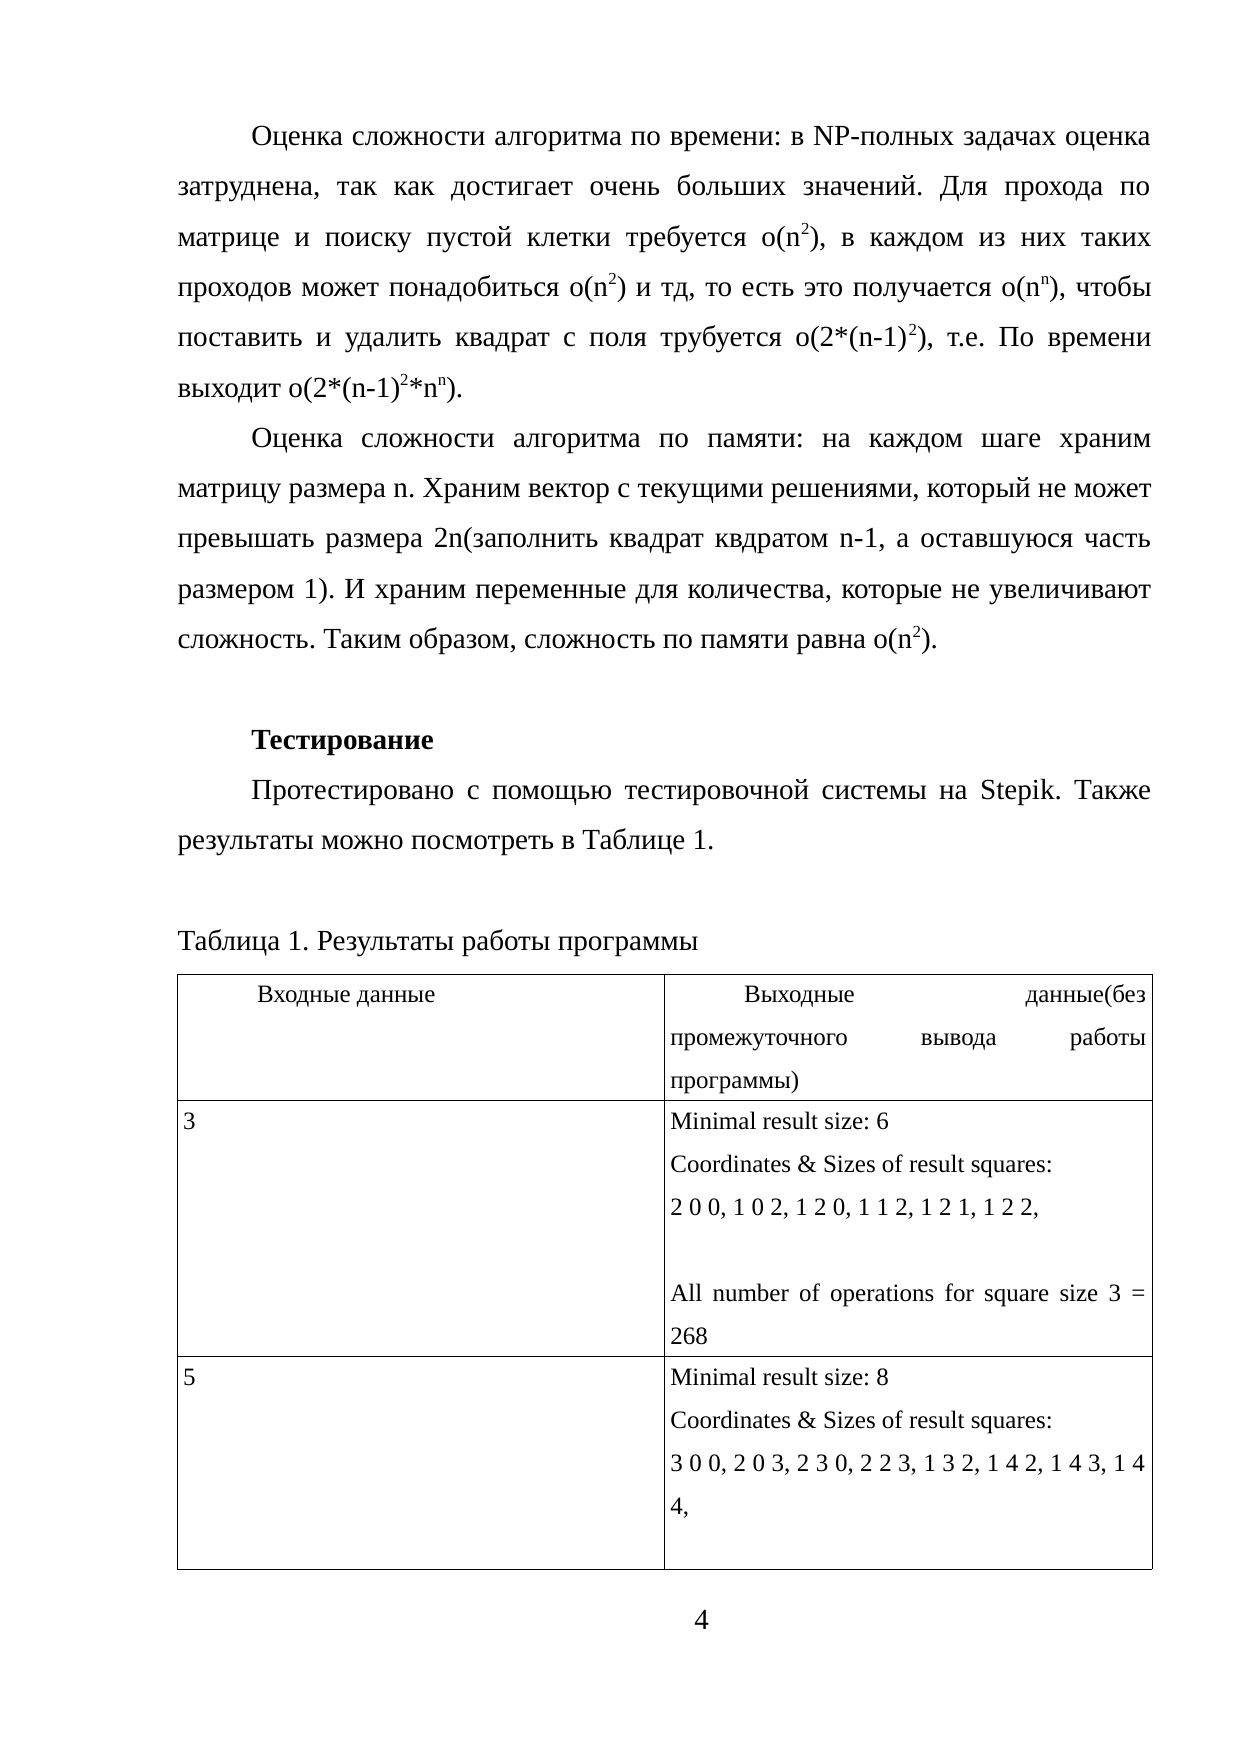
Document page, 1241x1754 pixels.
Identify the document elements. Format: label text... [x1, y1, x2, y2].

table_header Выходные данные(без промежуточного вывода работы программы) [665, 975, 1152, 1100]
table_cell 3 [178, 1101, 664, 1356]
text Протестировано с помощью тестировочной системы на Stepik. Также результаты можно посмотреть в Таблице 1. [177, 772, 1152, 856]
table_cell 5 [178, 1357, 664, 1569]
table_cell Minimal result size: 6 Coordinates & Sizes of result squares: 2 0 0, 1 0 2, 1 2 0, 1 1 2, 1 2 1, 1 2 2, All number of operations for square size 3 = 268 [665, 1101, 1152, 1356]
table_cell Minimal result size: 8 Coordinates & Sizes of result squares: 3 0 0, 2 0 3, 2 3 0, 2 2 3, 1 3 2, 1 4 2, 1 4 3, 1 4 4, [665, 1357, 1152, 1569]
table_header Входные данные [178, 975, 664, 1100]
text Оценка сложности алгоритма по времени: в NP-полных задачах оценка затруднена, так как достигает очень больших значений. Для прохода по матрице и поиску пустой клетки требуется о(n2), в каждом из них таких проходов может понадобиться o(n2) и тд, то есть это получается о(nn), чтобы поставить и удалить квадрат с поля трубуется о(2*(n-1)2), т.е. По времени выходит o(2*(n-1)2*nn). [177, 118, 1152, 403]
text Оценка сложности алгоритма по памяти: на каждом шаге храним матрицу размера n. Храним вектор с текущими решениями, который не может превышать размера 2n(заполнить квадрат квдратом n-1, а оставшуюся часть размером 1). И храним переменные для количества, которые не увеличивают сложность. Таким образом, сложность по памяти равна о(n2). [177, 420, 1152, 655]
text Тестирование [177, 722, 1152, 755]
text Таблица 1. Результаты работы программы [177, 923, 1152, 957]
